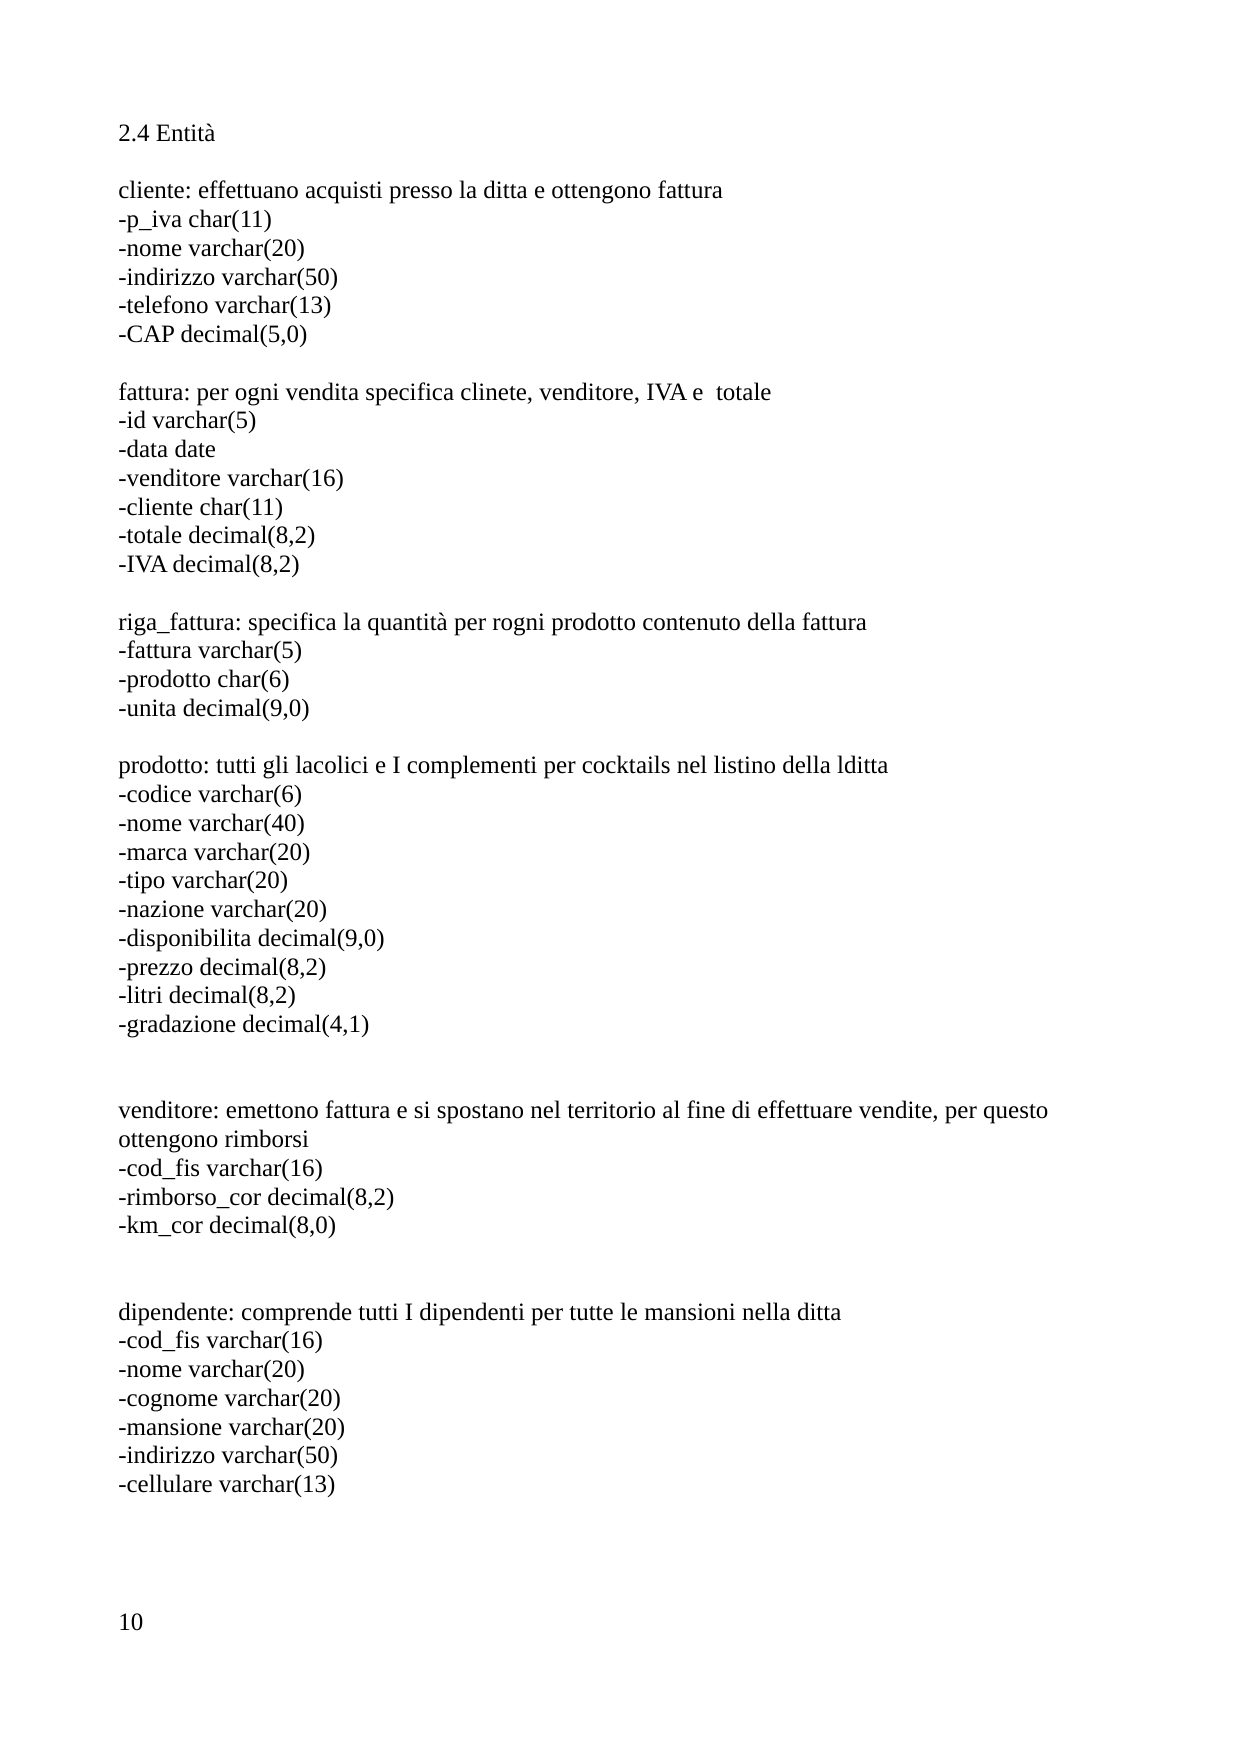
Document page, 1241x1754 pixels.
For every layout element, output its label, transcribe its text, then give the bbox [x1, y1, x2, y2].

text -nazione varchar(20) [118, 894, 1122, 923]
text -codice varchar(6) [118, 779, 1122, 808]
text -disponibilita decimal(9,0) [118, 923, 1122, 952]
text riga_fattura: specifica la quantità per rogni prodotto contenuto della fattura [118, 607, 1122, 636]
text -IVA decimal(8,2) [118, 549, 1122, 578]
text 2.4 Entità [118, 118, 1122, 147]
text cliente: effettuano acquisti presso la ditta e ottengono fattura [118, 176, 1122, 204]
text -rimborso_cor decimal(8,2) [118, 1182, 1122, 1211]
text -prezzo decimal(8,2) [118, 952, 1122, 981]
text -nome varchar(20) [118, 1354, 1122, 1383]
text -cod_fis varchar(16) [118, 1326, 1122, 1354]
text -litri decimal(8,2) [118, 981, 1122, 1009]
text -prodotto char(6) [118, 664, 1122, 693]
text -tipo varchar(20) [118, 866, 1122, 894]
text -cellulare varchar(13) [118, 1469, 1122, 1498]
text -cliente char(11) [118, 492, 1122, 521]
text -cod_fis varchar(16) [118, 1153, 1122, 1182]
text -fattura varchar(5) [118, 636, 1122, 664]
text -cognome varchar(20) [118, 1383, 1122, 1412]
text -telefono varchar(13) [118, 291, 1122, 319]
text -nome varchar(20) [118, 233, 1122, 262]
text -indirizzo varchar(50) [118, 1441, 1122, 1469]
text -marca varchar(20) [118, 837, 1122, 866]
text -venditore varchar(16) [118, 463, 1122, 492]
text -unita decimal(9,0) [118, 693, 1122, 722]
text -mansione varchar(20) [118, 1412, 1122, 1441]
text prodotto: tutti gli lacolici e I complementi per cocktails nel listino della lditta [118, 751, 1122, 779]
text -km_cor decimal(8,0) [118, 1211, 1122, 1239]
text -indirizzo varchar(50) [118, 262, 1122, 291]
text -totale decimal(8,2) [118, 521, 1122, 549]
text -id varchar(5) [118, 406, 1122, 434]
text -data date [118, 434, 1122, 463]
text -CAP decimal(5,0) [118, 319, 1122, 348]
text dipendente: comprende tutti I dipendenti per tutte le mansioni nella ditta [118, 1297, 1122, 1326]
text -nome varchar(40) [118, 808, 1122, 837]
text venditore: emettono fattura e si spostano nel territorio al fine di effettuare vendite, per questo ottengono rimborsi [118, 1096, 1122, 1153]
text -gradazione decimal(4,1) [118, 1009, 1122, 1038]
text -p_iva char(11) [118, 204, 1122, 233]
text fattura: per ogni vendita specifica clinete, venditore, IVA e totale [118, 377, 1122, 406]
